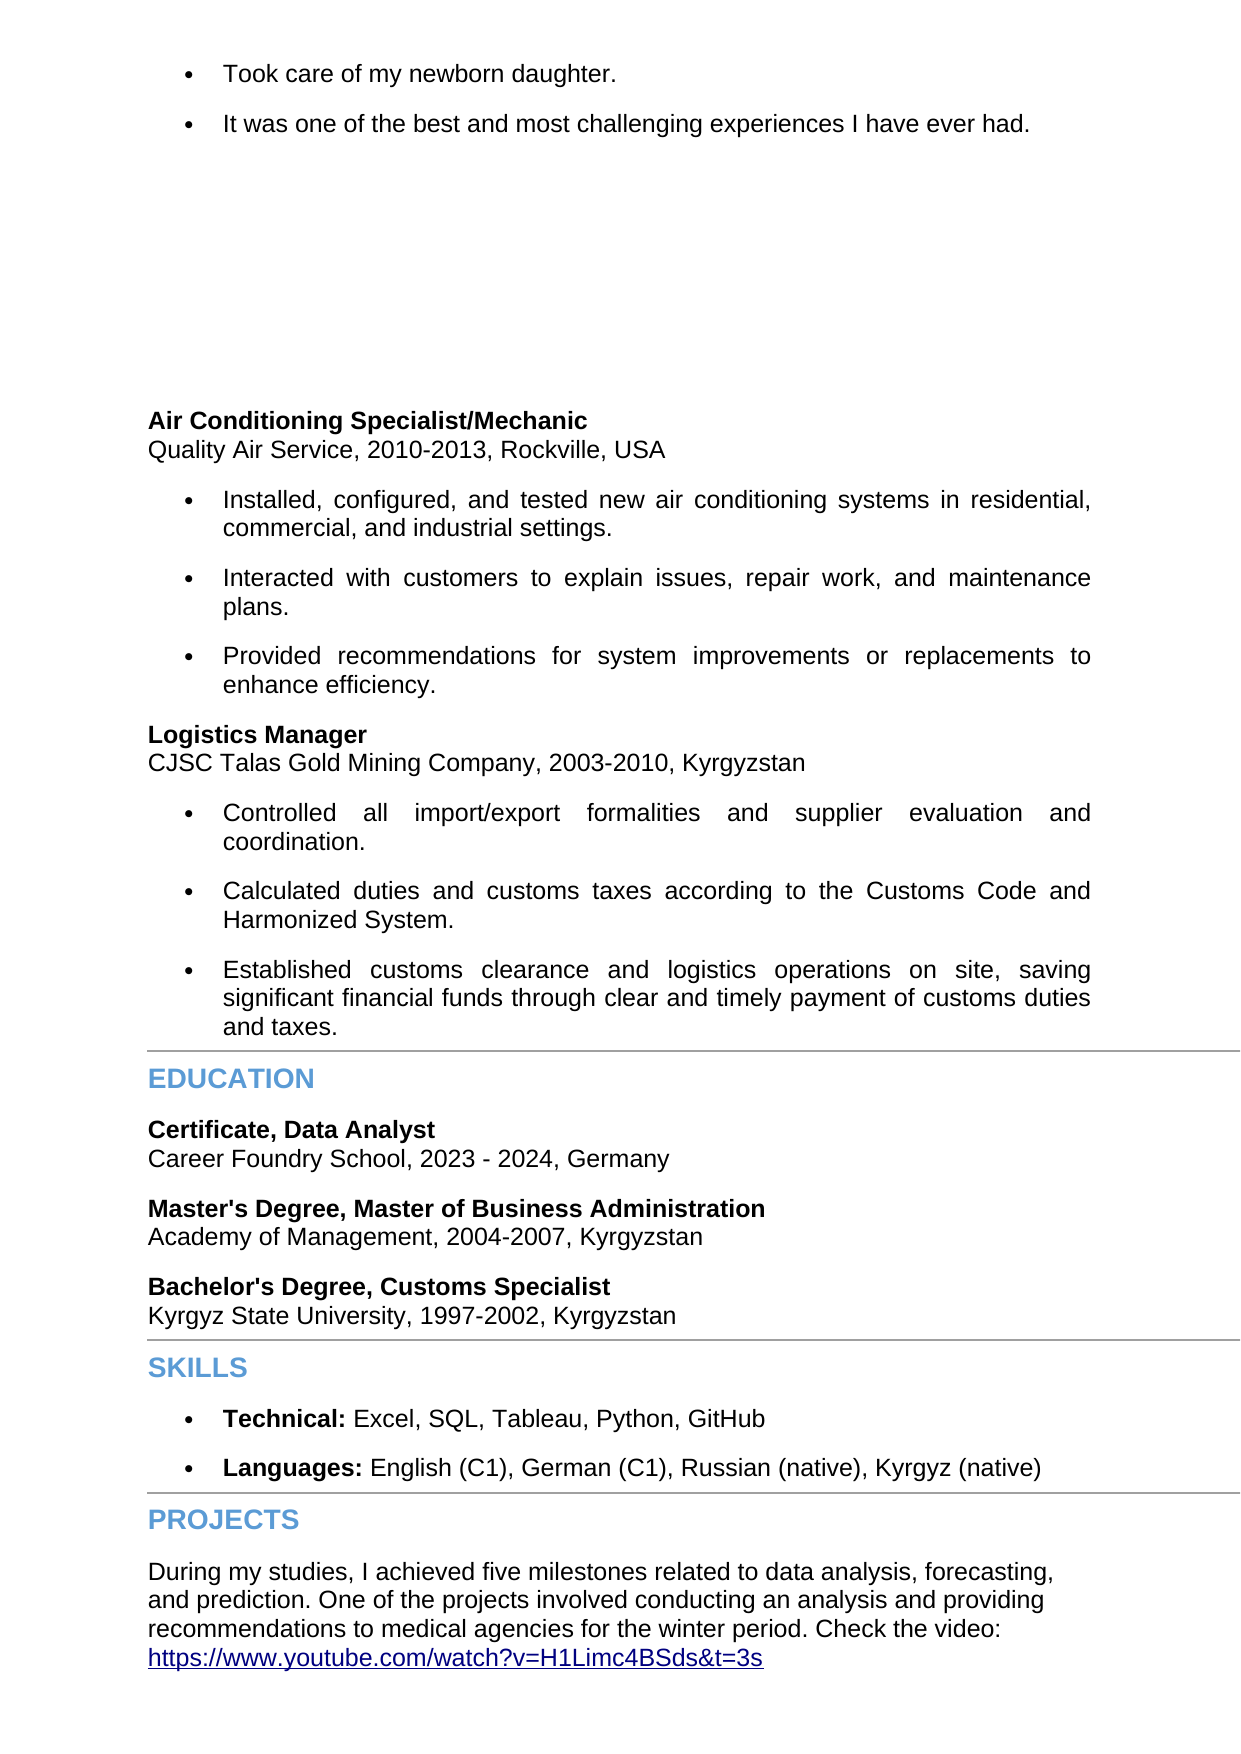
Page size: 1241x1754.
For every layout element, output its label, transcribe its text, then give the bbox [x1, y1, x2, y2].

list Interacted with customers to explain issues, repair work, and maintenance plans. [185, 563, 1093, 620]
text Bachelor's Degree, Customs Specialist Kyrgyz State University, 1997-2002, Kyrgyzstan [148, 1272, 1093, 1329]
text Air Conditioning Specialist/Mechanic Quality Air Service, 2010-2013, Rockville, USA [148, 406, 1093, 464]
subtitle PROJECTS [148, 1503, 1093, 1536]
list Provided recommendations for system improvements or replacements to enhance efficiency. [185, 641, 1093, 699]
text Logistics Manager CJSC Talas Gold Mining Company, 2003-2010, Kyrgyzstan [148, 719, 1093, 777]
list Languages: English (C1), German (C1), Russian (native), Kyrgyz (native) [185, 1453, 1093, 1482]
text During my studies, I achieved five milestones related to data analysis, forecasting, and prediction. One of the projects involved conducting an analysis and providing recommendations to medical agencies for the winter period. Check the video: https://www.youtube.com/watch?v=H1Limc4BSds&t=3s [148, 1556, 1093, 1671]
list Took care of my newborn daughter. [185, 59, 1093, 88]
list Technical: Excel, SQL, Tableau, Python, GitHub [185, 1404, 1093, 1432]
subtitle EDUCATION [148, 1062, 1093, 1094]
list Installed, configured, and tested new air conditioning systems in residential, commercial, and industrial settings. [185, 484, 1093, 542]
text Master's Degree, Master of Business Administration Academy of Management, 2004-2007, Kyrgyzstan [148, 1193, 1093, 1251]
list Calculated duties and customs taxes according to the Customs Code and Harmonized System. [185, 876, 1093, 934]
list Controlled all import/export formalities and supplier evaluation and coordination. [185, 798, 1093, 855]
list It was one of the best and most challenging experiences I have ever had. [185, 109, 1093, 137]
text Certificate, Data Analyst Career Foundry School, 2023 - 2024, Germany [148, 1115, 1093, 1173]
subtitle SKILLS [148, 1351, 1093, 1383]
list Established customs clearance and logistics operations on site, saving significant financial funds through clear and timely payment of customs duties and taxes. [185, 954, 1093, 1041]
